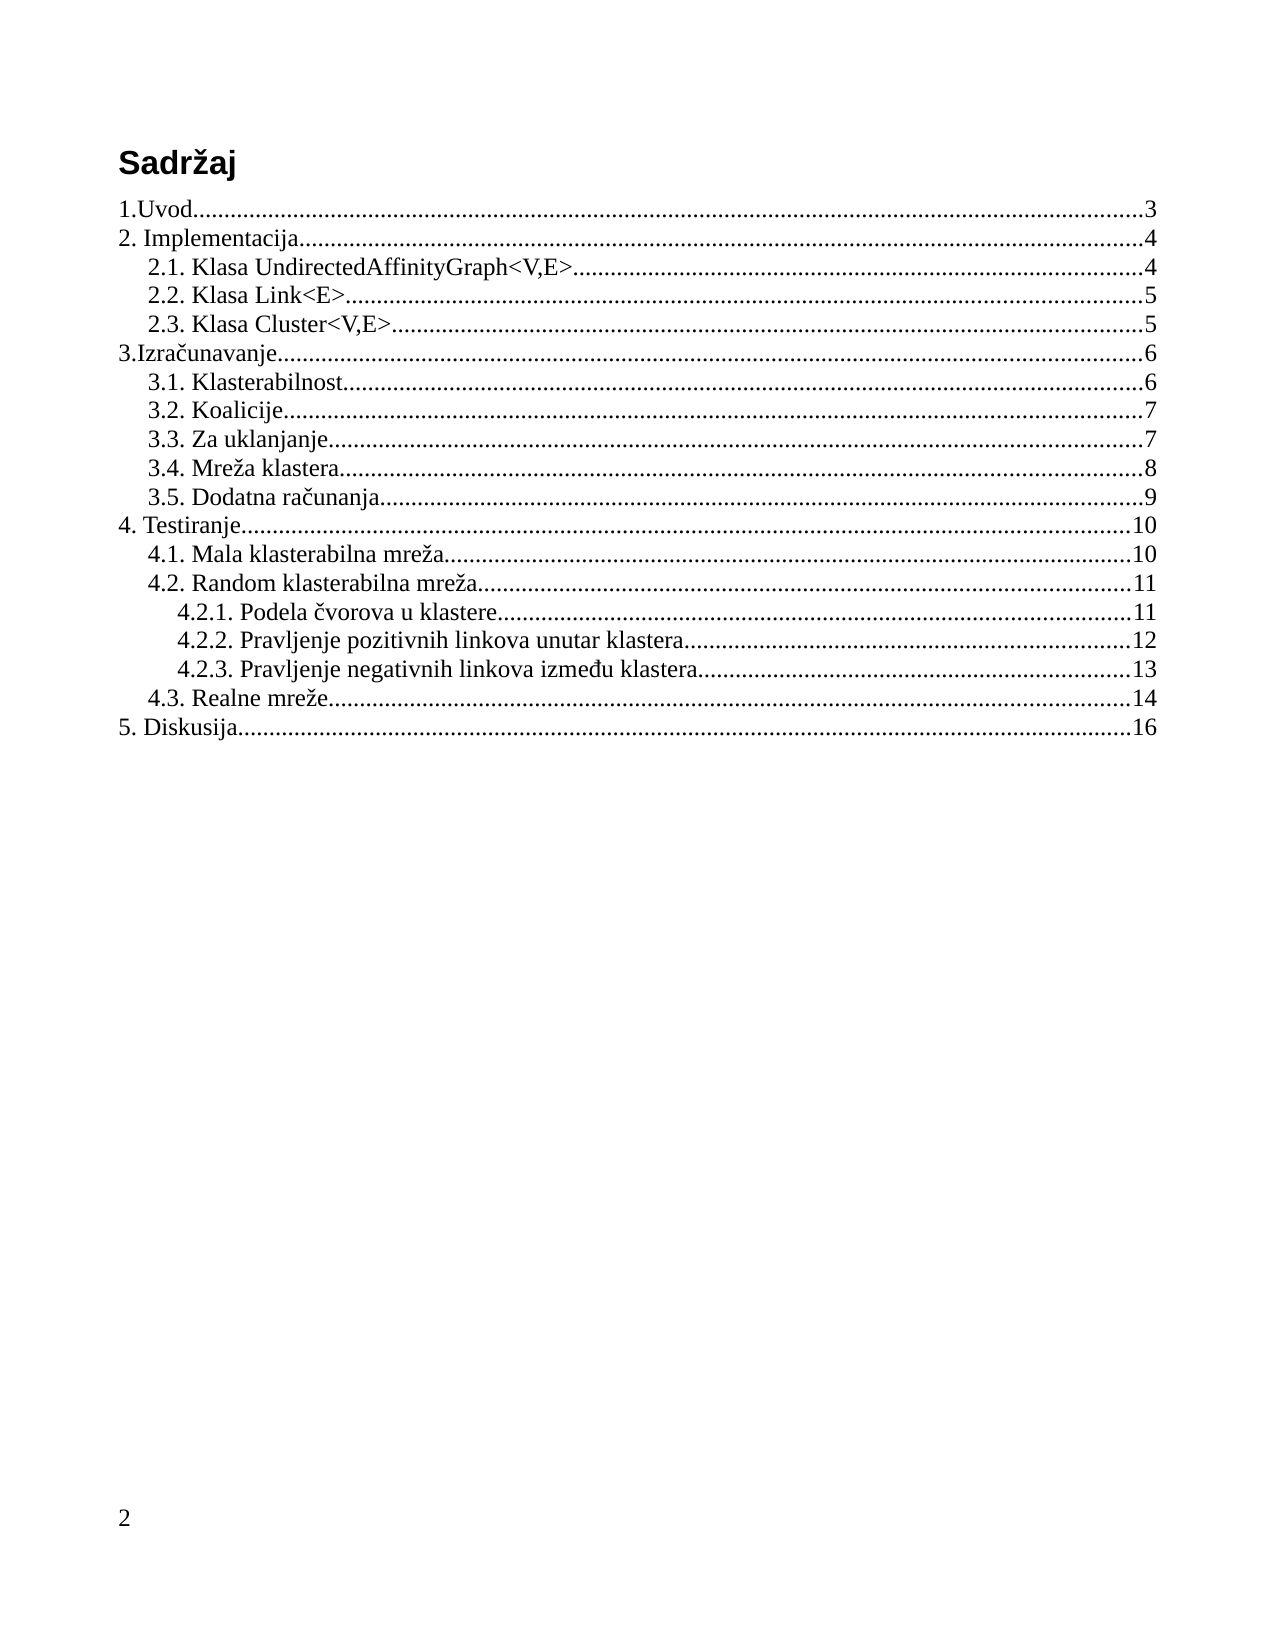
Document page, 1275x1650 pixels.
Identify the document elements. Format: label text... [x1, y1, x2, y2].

text 3.3. Za uklanjanje 7 [148, 424, 1157, 453]
text 5. Diskusija 16 [118, 712, 1157, 740]
text 3.4. Mreža klastera 8 [148, 453, 1157, 482]
text 4.2. Random klasterabilna mreža 11 [148, 568, 1157, 597]
subtitle Sadržaj [118, 143, 1157, 182]
text 2.3. Klasa Cluster<V,E> 5 [148, 309, 1157, 338]
text 4.2.3. Pravljenje negativnih linkova između klastera 13 [177, 654, 1157, 683]
text 2.1. Klasa UndirectedAffinityGraph<V,E> 4 [148, 252, 1157, 280]
text 3.Izračunavanje 6 [118, 338, 1157, 367]
text 4.3. Realne mreže 14 [148, 683, 1157, 712]
text 4.1. Mala klasterabilna mreža 10 [148, 539, 1157, 568]
text 3.2. Koalicije 7 [148, 395, 1157, 424]
text 4.2.1. Podela čvorova u klastere 11 [177, 597, 1157, 625]
text 1.Uvod 3 [118, 194, 1157, 223]
text 2.2. Klasa Link<E> 5 [148, 280, 1157, 309]
text 2. Implementacija 4 [118, 223, 1157, 252]
text 3.5. Dodatna računanja 9 [148, 482, 1157, 510]
text 4. Testiranje 10 [118, 510, 1157, 539]
text 3.1. Klasterabilnost 6 [148, 367, 1157, 395]
text 4.2.2. Pravljenje pozitivnih linkova unutar klastera 12 [177, 625, 1157, 654]
